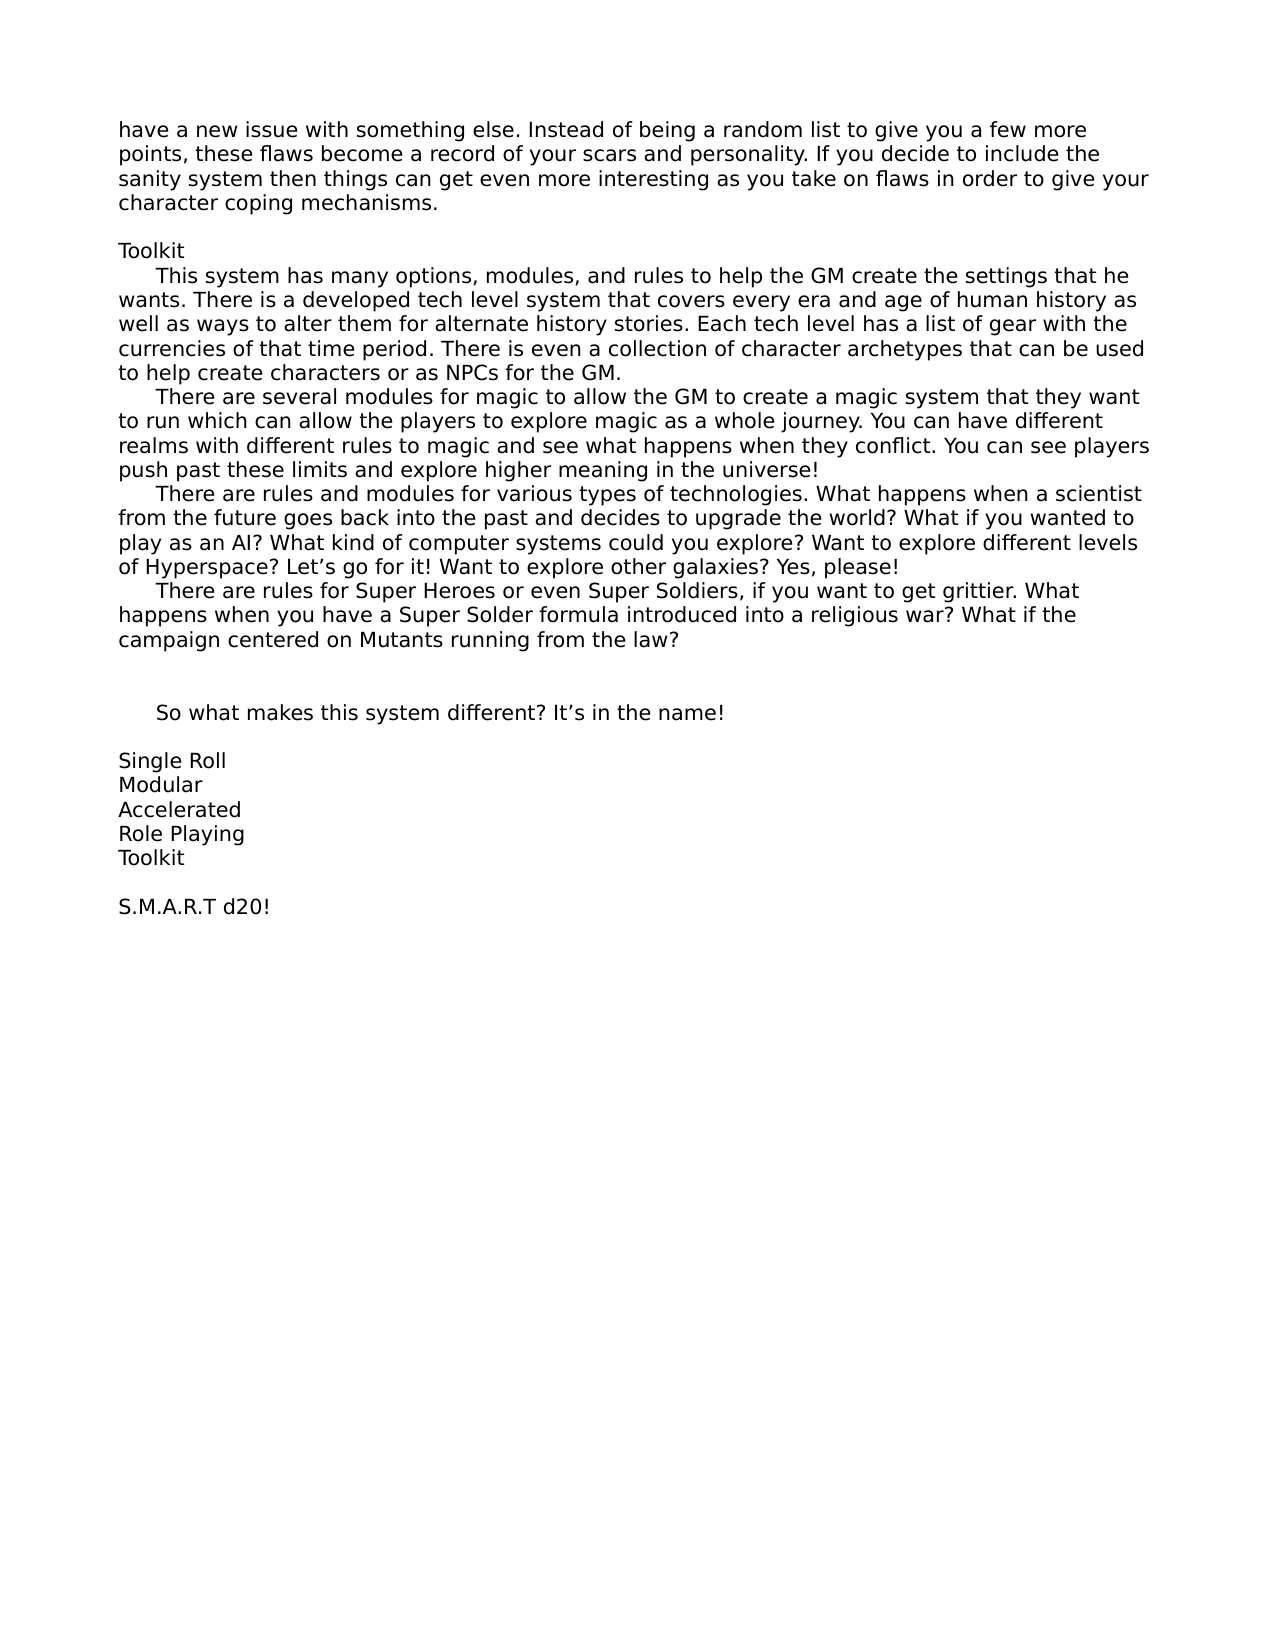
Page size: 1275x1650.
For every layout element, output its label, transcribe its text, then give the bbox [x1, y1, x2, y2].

text There are several modules for magic to allow the GM to create a magic system that they want to run which can allow the players to explore magic as a whole journey. You can have different realms with different rules to magic and see what happens when they conflict. You can see players push past these limits and explore higher meaning in the universe! [118, 385, 1157, 482]
text There are rules and modules for various types of technologies. What happens when a scientist from the future goes back into the past and decides to upgrade the world? What if you wanted to play as an AI? What kind of computer systems could you explore? Want to explore different levels of Hyperspace? Let’s go for it! Want to explore other galaxies? Yes, please! [118, 482, 1157, 579]
text Toolkit [118, 239, 1157, 264]
text There are rules for Super Heroes or even Super Soldiers, if you want to get grittier. What happens when you have a Super Solder formula introduced into a religious war? What if the campaign centered on Mutants running from the law? [118, 579, 1157, 652]
text S.M.A.R.T d20! [118, 895, 1157, 919]
text Accelerated [118, 798, 1157, 822]
text Modular [118, 773, 1157, 798]
text This system has many options, modules, and rules to help the GM create the settings that he wants. There is a developed tech level system that covers every era and age of human history as well as ways to alter them for alternate history stories. Each tech level has a list of gear with the currencies of that time period. There is even a collection of character archetypes that can be used to help create characters or as NPCs for the GM. [118, 264, 1157, 385]
text Role Playing Toolkit [118, 822, 1157, 871]
text have a new issue with something else. Instead of being a random list to give you a few more points, these flaws become a record of your scars and personality. If you decide to include the sanity system then things can get even more interesting as you take on flaws in order to give your character coping mechanisms. [118, 118, 1157, 215]
text So what makes this system different? It’s in the name! Single Roll [118, 701, 1157, 773]
